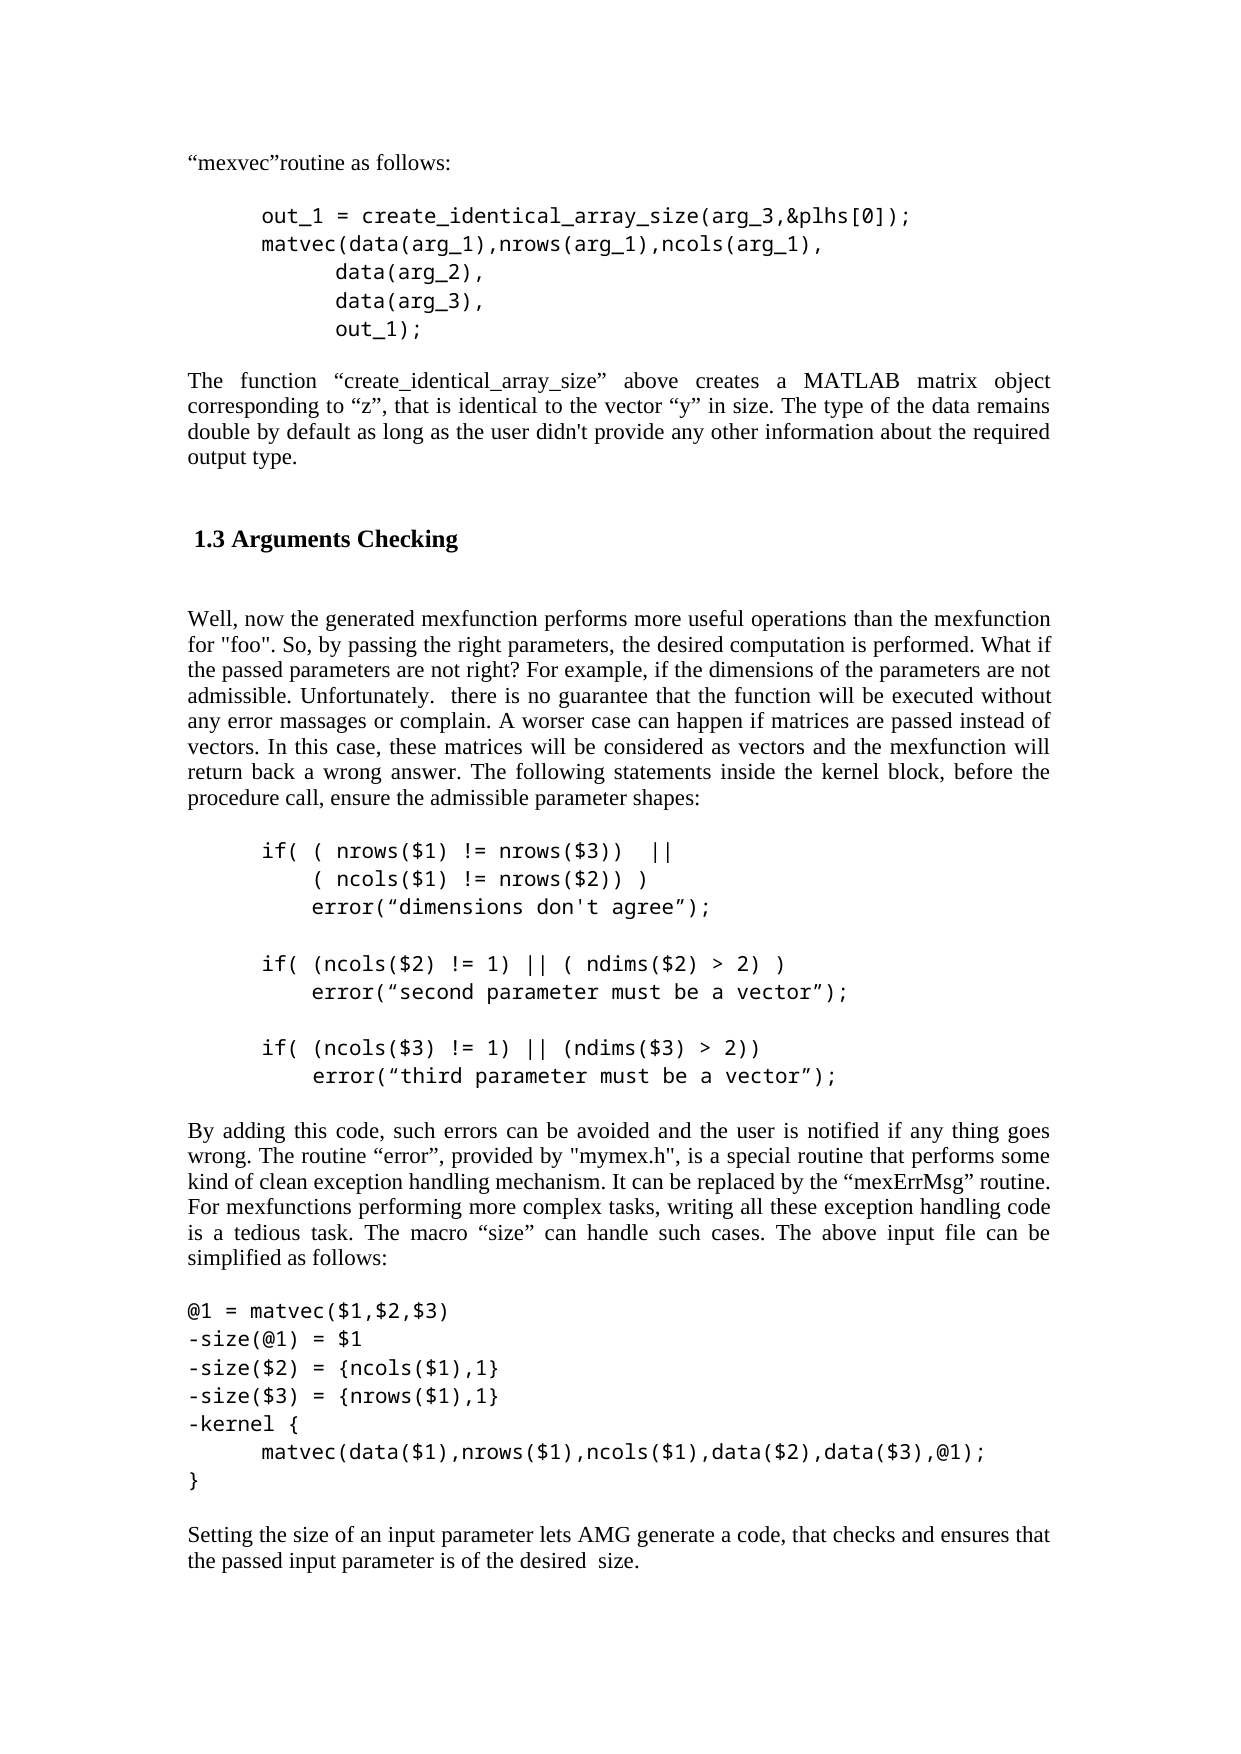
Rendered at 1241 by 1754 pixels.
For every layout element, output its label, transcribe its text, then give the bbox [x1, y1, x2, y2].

text ( ncols($1) != nrows($2)) ) [187, 864, 1053, 892]
text “mexvec”routine as follows: [187, 150, 1053, 176]
text if( (ncols($2) != 1) || ( ndims($2) > 2) ) [187, 949, 1053, 977]
text matvec(data($1),nrows($1),ncols($1),data($2),data($3),@1); [187, 1437, 1053, 1466]
text Setting the size of an input parameter lets AMG generate a code, that checks and ensures that the passed input parameter is of the desired size. [187, 1522, 1053, 1573]
list Arguments Checking [194, 525, 1053, 553]
text -size(@1) = $1 [187, 1324, 1053, 1353]
text data(arg_2), [187, 257, 1053, 286]
text if( ( nrows($1) != nrows($3)) || [187, 836, 1053, 864]
text -size($2) = {ncols($1),1} [187, 1353, 1053, 1381]
text error(“second parameter must be a vector”); [187, 977, 1053, 1005]
text out_1 = create_identical_array_size(arg_3,&plhs[0]); [187, 201, 1053, 229]
text -size($3) = {nrows($1),1} [187, 1381, 1053, 1409]
text error(“dimensions don't agree”); [187, 892, 1053, 921]
text matvec(data(arg_1),nrows(arg_1),ncols(arg_1), [187, 229, 1053, 257]
text out_1); [187, 314, 1053, 342]
text Well, now the generated mexfunction performs more useful operations than the mexfunction for "foo". So, by passing the right parameters, the desired computation is performed. What if the passed parameters are not right? For example, if the dimensions of the parameters are not admissible. Unfortunately. there is no guarantee that the function will be executed without any error massages or complain. A worser case can happen if matrices are passed instead of vectors. In this case, these matrices will be considered as vectors and the mexfunction will return back a wrong answer. The following statements inside the kernel block, before the procedure call, ensure the admissible parameter shapes: [187, 606, 1053, 810]
text @1 = matvec($1,$2,$3) [187, 1296, 1053, 1324]
text if( (ncols($3) != 1) || (ndims($3) > 2)) [187, 1033, 1053, 1062]
text data(arg_3), [187, 286, 1053, 314]
text The function “create_identical_array_size” above creates a MATLAB matrix object corresponding to “z”, that is identical to the vector “y” in size. The type of the data remains double by default as long as the user didn't provide any other information about the required output type. [187, 368, 1053, 470]
text error(“third parameter must be a vector”); [187, 1062, 1053, 1090]
text By adding this code, such errors can be avoided and the user is notified if any thing goes wrong. The routine “error”, provided by "mymex.h", is a special routine that performs some kind of clean exception handling mechanism. It can be replaced by the “mexErrMsg” routine. For mexfunctions performing more complex tasks, writing all these exception handling code is a tedious task. The macro “size” can handle such cases. The above input file can be simplified as follows: [187, 1118, 1053, 1271]
text -kernel { [187, 1409, 1053, 1437]
text } [187, 1466, 1053, 1494]
